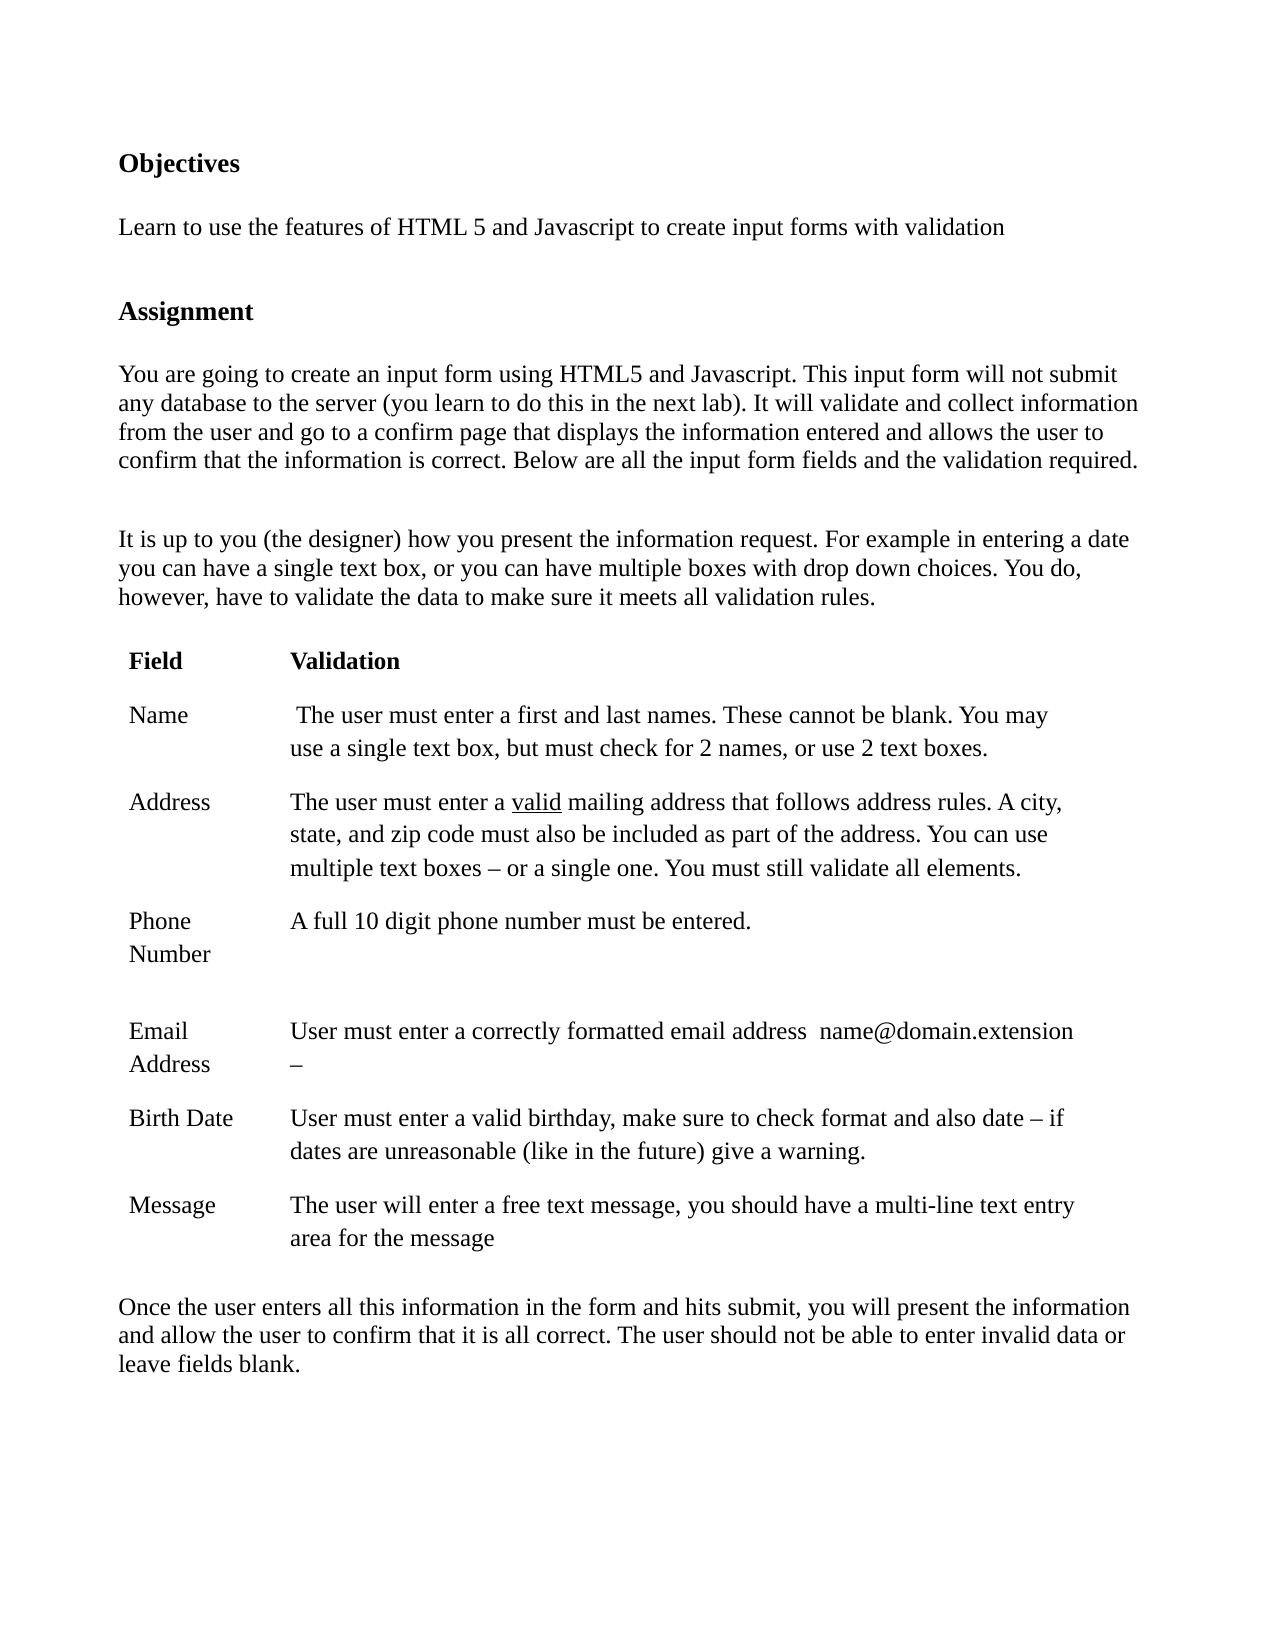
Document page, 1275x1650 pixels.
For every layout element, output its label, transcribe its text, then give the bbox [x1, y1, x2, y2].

text It is up to you (the designer) how you present the information request. For example in entering a date you can have a single text box, or you can have multiple boxes with drop down choices. You do, however, have to validate the data to make sure it meets all validation rules. [118, 524, 1157, 610]
table_cell Message [118, 1180, 279, 1267]
table_cell The user must enter a valid mailing address that follows address rules. A city, state, and zip code must also be included as part of the address. You can use multiple text boxes – or a single one. You must still validate all elements. [280, 776, 1093, 896]
table_header Field [118, 635, 279, 689]
table_cell Address [118, 776, 279, 896]
text Once the user enters all this information in the form and hits submit, you will present the information and allow the user to confirm that it is all correct. The user should not be able to enter invalid data or leave fields blank. [118, 1292, 1157, 1378]
table_cell Phone Number [118, 896, 279, 1006]
table_cell The user will enter a free text message, you should have a multi-line text entry area for the message [280, 1180, 1093, 1267]
subtitle Objectives [118, 147, 1157, 178]
table_cell The user must enter a first and last names. These cannot be blank. You may use a single text box, but must check for 2 names, or use 2 text boxes. [280, 689, 1093, 776]
table_cell Email Address [118, 1006, 279, 1093]
table_cell User must enter a correctly formatted email address name@domain.extension – [280, 1006, 1093, 1093]
subtitle Assignment [118, 295, 1157, 326]
table_header Validation [280, 635, 1093, 689]
text You are going to create an input form using HTML5 and Javascript. This input form will not submit any database to the server (you learn to do this in the next lab). It will validate and collect information from the user and go to a confirm page that displays the information entered and allows the user to confirm that the information is correct. Below are all the input form fields and the validation required. [118, 359, 1157, 474]
table_cell A full 10 digit phone number must be entered. [280, 896, 1093, 1006]
table_cell User must enter a valid birthday, make sure to check format and also date – if dates are unreasonable (like in the future) give a warning. [280, 1093, 1093, 1180]
text Learn to use the features of HTML 5 and Javascript to create input forms with validation [118, 212, 1157, 241]
table_cell Birth Date [118, 1093, 279, 1180]
table_cell Name [118, 689, 279, 776]
